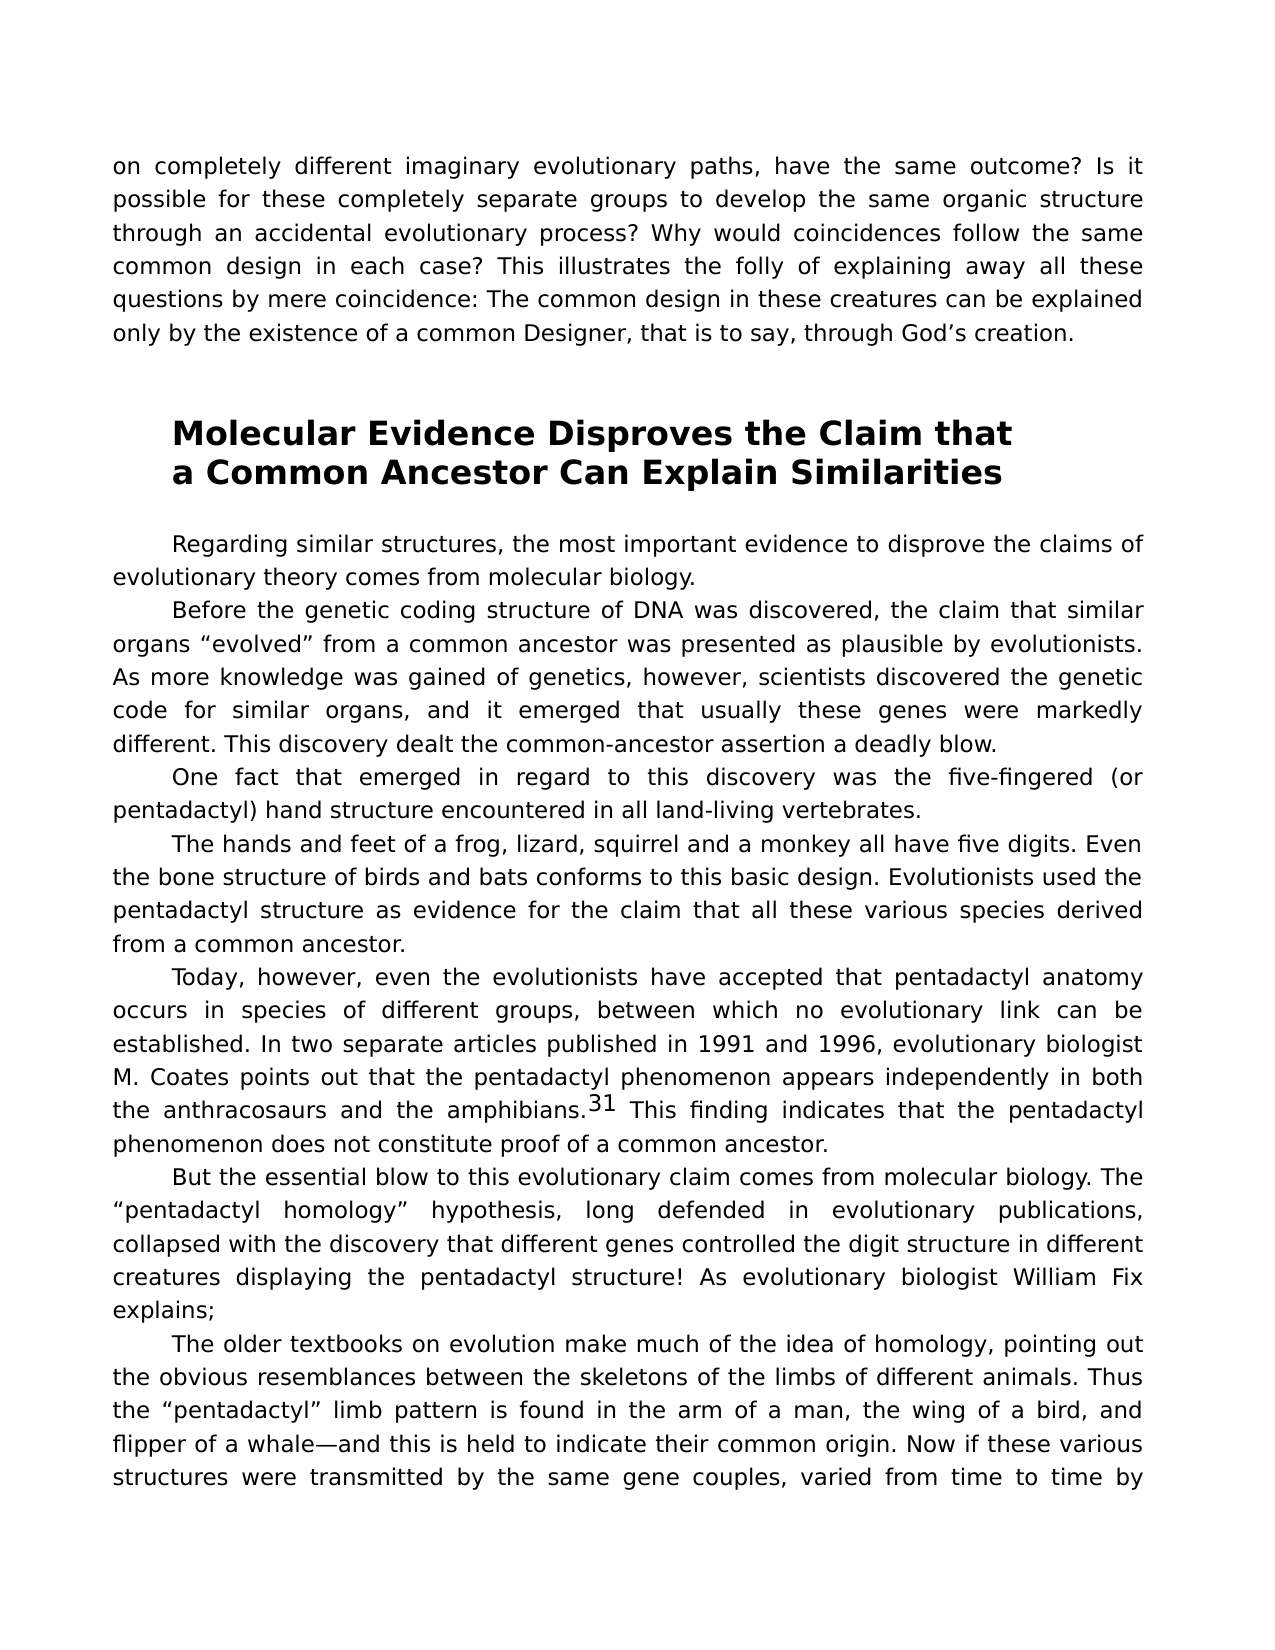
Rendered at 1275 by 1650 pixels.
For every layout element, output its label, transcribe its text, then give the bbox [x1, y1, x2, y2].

text Regarding similar structures, the most important evidence to disprove the claims of evolutionary theory comes from molecular biology. [112, 525, 1145, 592]
text Today, however, even the evolutionists have accepted that pentadactyl anatomy occurs in species of different groups, between which no evolutionary link can be established. In two separate articles published in 1991 and 1996, evolutionary biologist M. Coates points out that the pentadactyl phenomenon appears independently in both the anthracosaurs and the amphibians.31 This finding indicates that the pentadactyl phenomenon does not constitute proof of a common ancestor. [112, 959, 1145, 1159]
text One fact that emerged in regard to this discovery was the five-fingered (or pentadactyl) hand structure encountered in all land-living vertebrates. [112, 759, 1145, 825]
text on completely different imaginary evolutionary paths, have the same outcome? Is it possible for these completely separate groups to develop the same organic structure through an accidental evolutionary process? Why would coincidences follow the same common design in each case? This illustrates the folly of explaining away all these questions by mere coincidence: The common design in these creatures can be explained only by the existence of a common Designer, that is to say, through God’s creation. [112, 148, 1145, 348]
text Molecular Evidence Disproves the Claim that [112, 414, 1145, 453]
text But the essential blow to this evolutionary claim comes from molecular biology. The “pentadactyl homology” hypothesis, long defended in evolutionary publications, collapsed with the discovery that different genes controlled the digit structure in different creatures displaying the pentadactyl structure! As evolutionary biologist William Fix explains; [112, 1159, 1145, 1325]
text The hands and feet of a frog, lizard, squirrel and a monkey all have five digits. Even the bone structure of birds and bats conforms to this basic design. Evolutionists used the pentadactyl structure as evidence for the claim that all these various species derived from a common ancestor. [112, 825, 1145, 959]
text a Common Ancestor Can Explain Similarities [112, 453, 1145, 492]
text The older textbooks on evolution make much of the idea of homology, pointing out the obvious resemblances between the skeletons of the limbs of different animals. Thus the “pentadactyl” limb pattern is found in the arm of a man, the wing of a bird, and flipper of a whale—and this is held to indicate their common origin. Now if these various structures were transmitted by the same gene couples, varied from time to time by [112, 1325, 1145, 1492]
text Before the genetic coding structure of DNA was discovered, the claim that similar organs “evolved” from a common ancestor was presented as plausible by evolutionists. As more knowledge was gained of genetics, however, scientists discovered the genetic code for similar organs, and it emerged that usually these genes were markedly different. This discovery dealt the common-ancestor assertion a deadly blow. [112, 592, 1145, 759]
